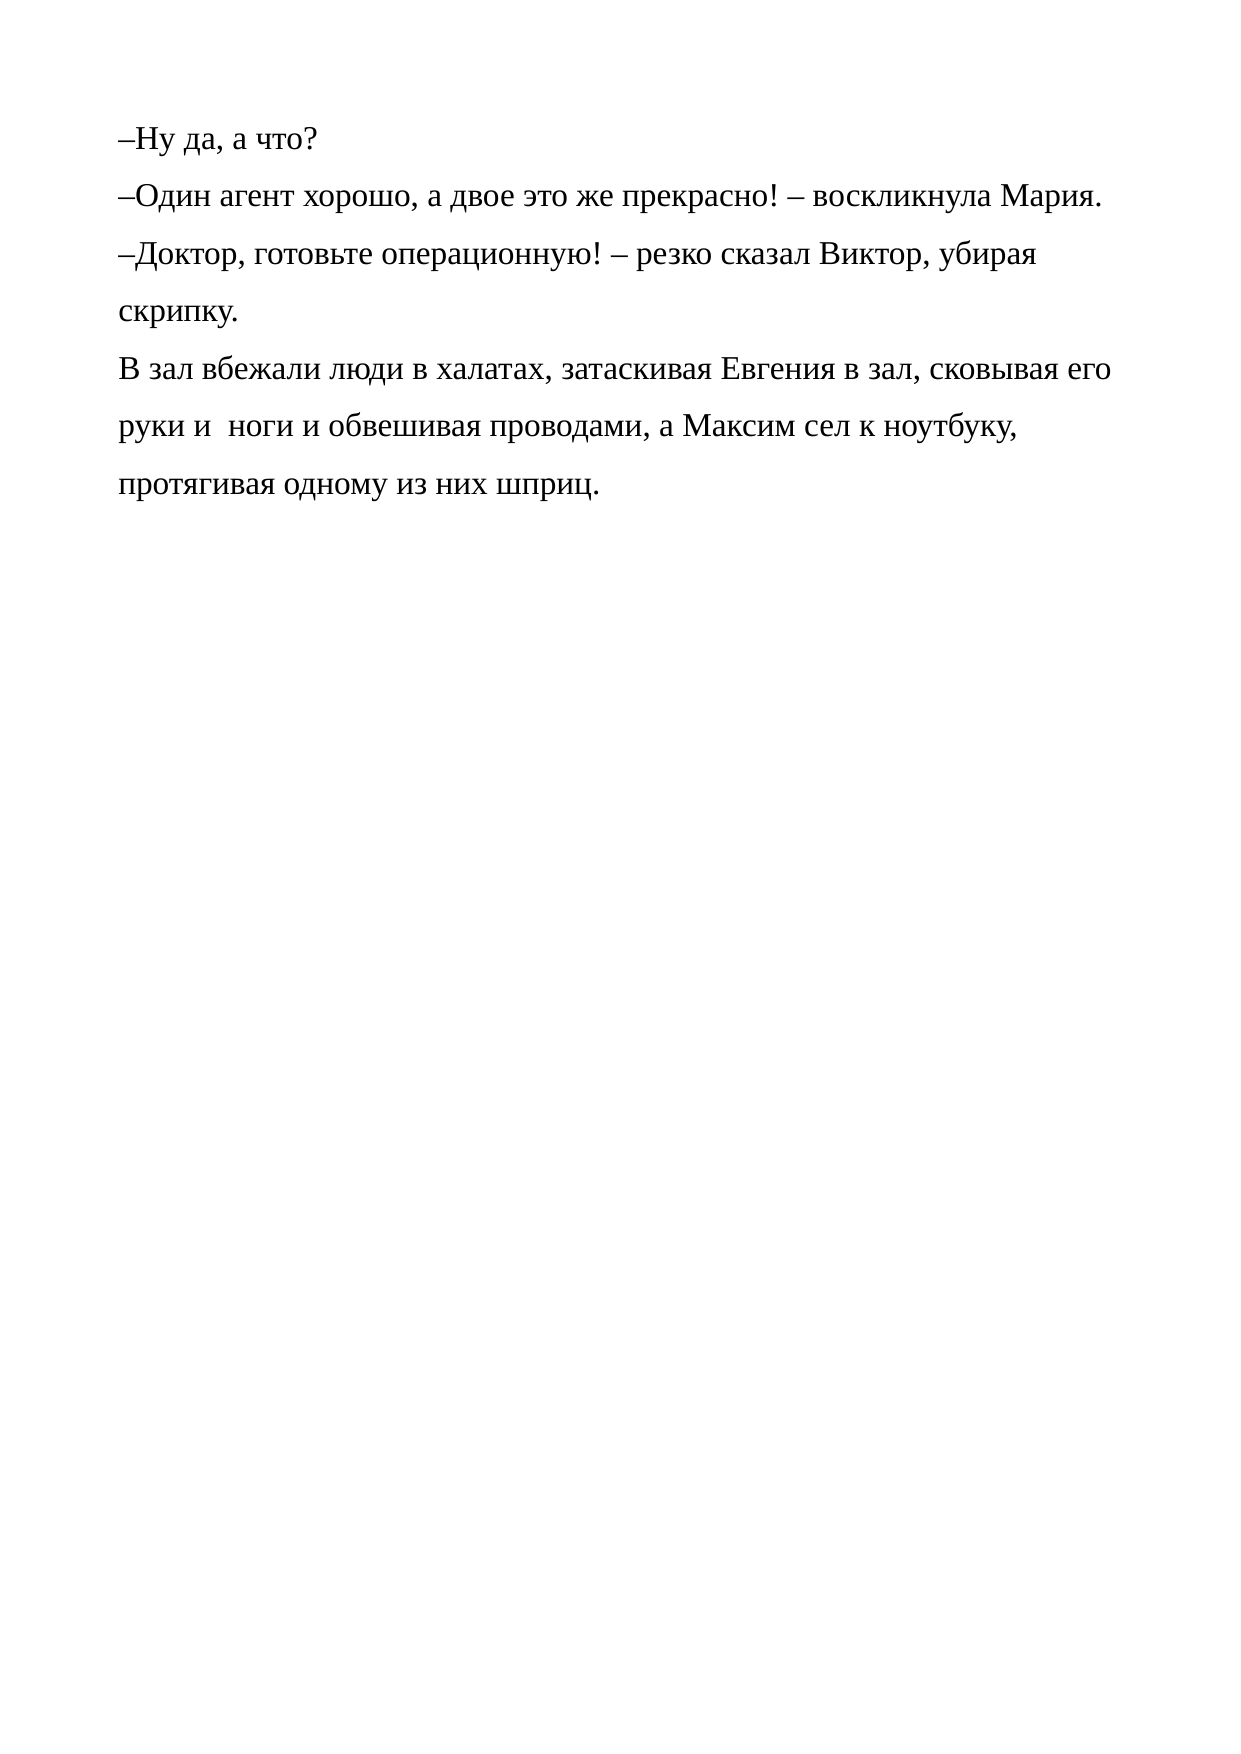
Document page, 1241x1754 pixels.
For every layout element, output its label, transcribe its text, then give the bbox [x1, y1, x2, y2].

text В зал вбежали люди в халатах, затаскивая Евгения в зал, сковывая его руки и ноги и обвешивая проводами, а Максим сел к ноутбуку, протягивая одному из них шприц. [118, 348, 1122, 501]
text –Один агент хорошо, а двое это же прекрасно! – воскликнула Мария. [118, 176, 1122, 214]
text –Доктор, готовьте операционную! – резко сказал Виктор, убирая скрипку. [118, 233, 1122, 329]
text –Ну да, а что? [118, 118, 1122, 156]
